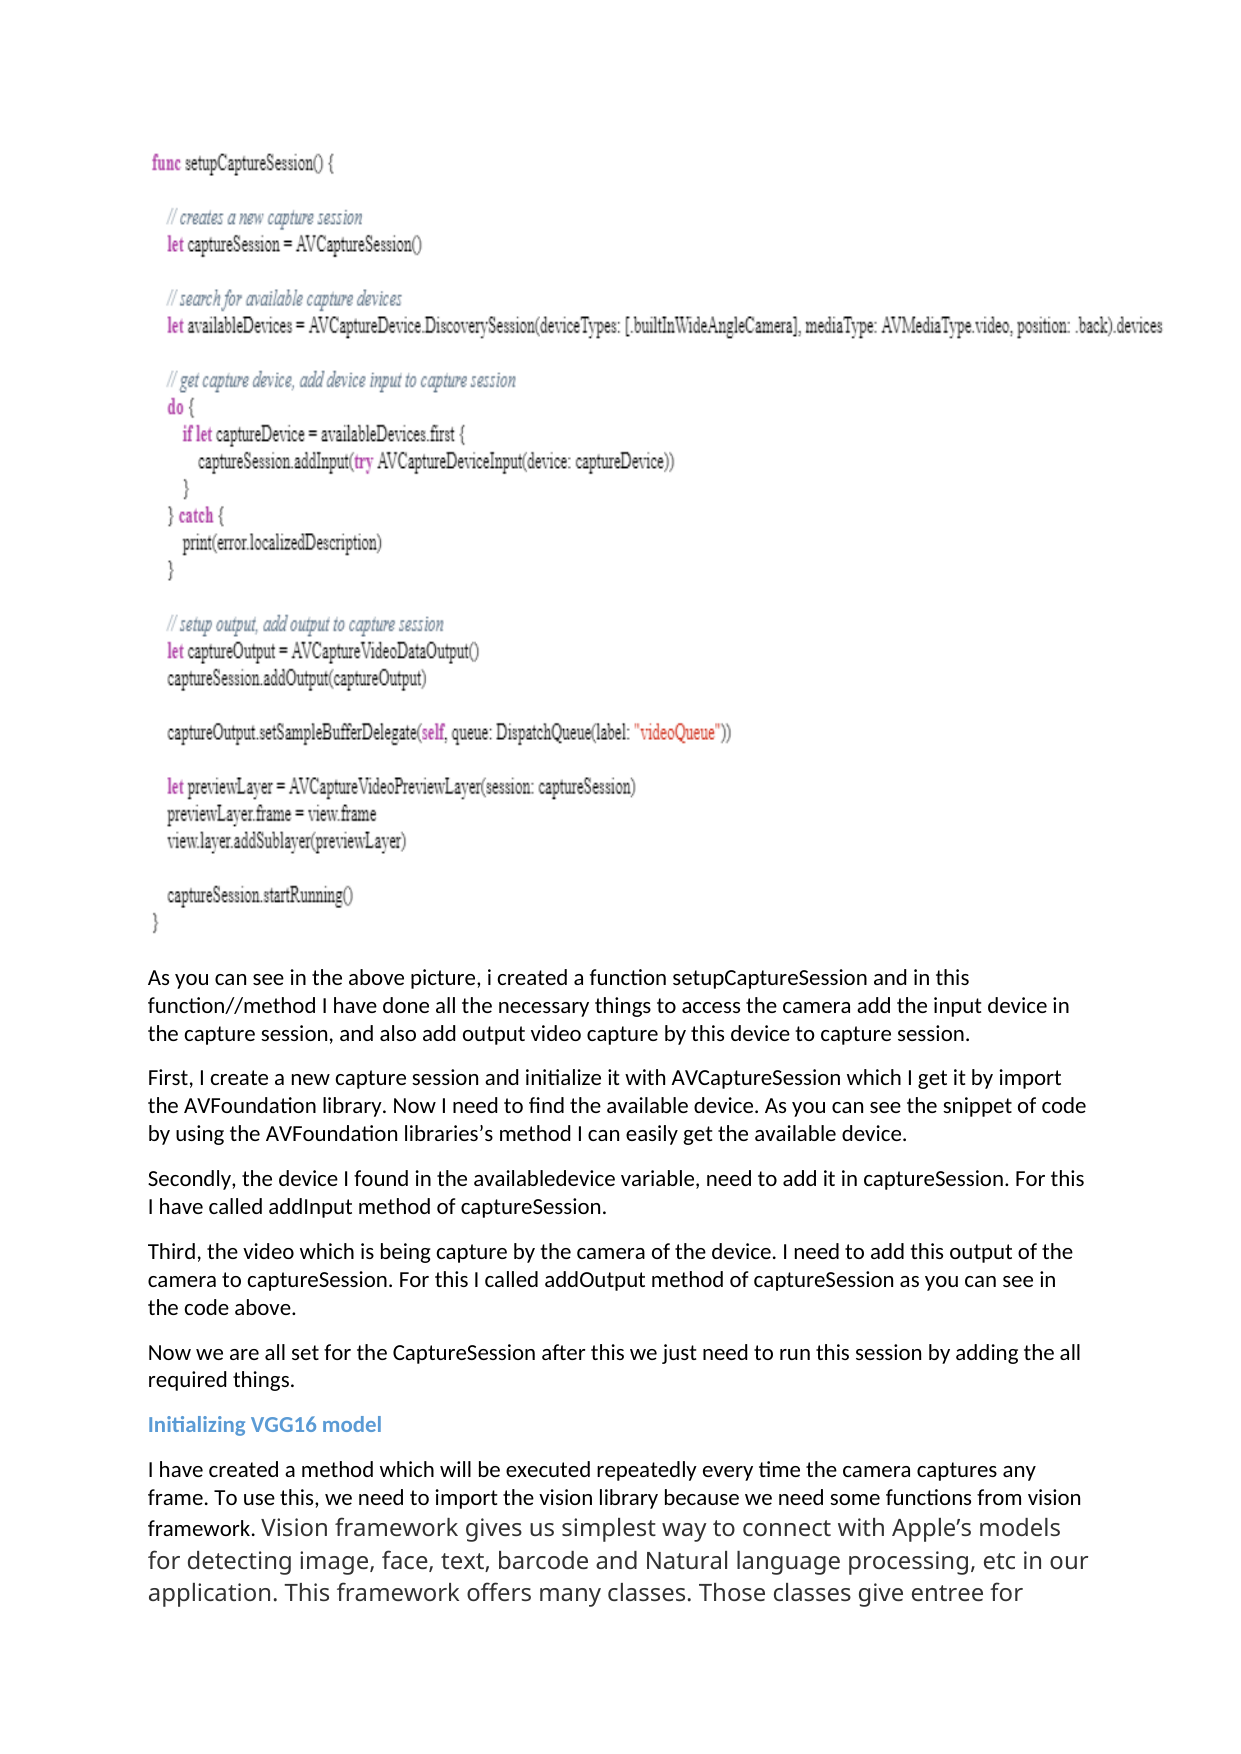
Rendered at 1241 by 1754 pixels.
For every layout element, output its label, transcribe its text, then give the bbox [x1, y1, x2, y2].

text Third, the video which is being capture by the camera of the device. I need to add this output of the camera to captureSession. For this I called addOutput method of captureSession as you can see in the code above. [148, 1237, 1093, 1321]
text First, I create a new capture session and initialize it with AVCaptureSession which I get it by import the AVFoundation library. Now I need to find the available device. As you can see the snippet of code by using the AVFoundation libraries’s method I can easily get the available device. [148, 1063, 1093, 1147]
text Now we are all set for the CaptureSession after this we just need to run this session by adding the all required things. [148, 1338, 1093, 1394]
text Initializing VGG16 model [148, 1410, 1093, 1438]
text Secondly, the device I found in the availabledevice variable, need to add it in captureSession. For this I have called addInput method of captureSession. [148, 1164, 1093, 1220]
text As you can see in the above picture, i created a function setupCaptureSession and in this function//method I have done all the necessary things to access the camera add the input device in the capture session, and also add output video capture by this device to capture session. [148, 963, 1093, 1047]
text I have created a method which will be executed repeatedly every time the camera captures any frame. To use this, we need to import the vision library because we need some functions from vision framework. Vision framework gives us simplest way to connect with Apple’s models for detecting image, face, text, barcode and Natural language processing, etc in our application. This framework offers many classes. Those classes give entree for [148, 1455, 1093, 1609]
